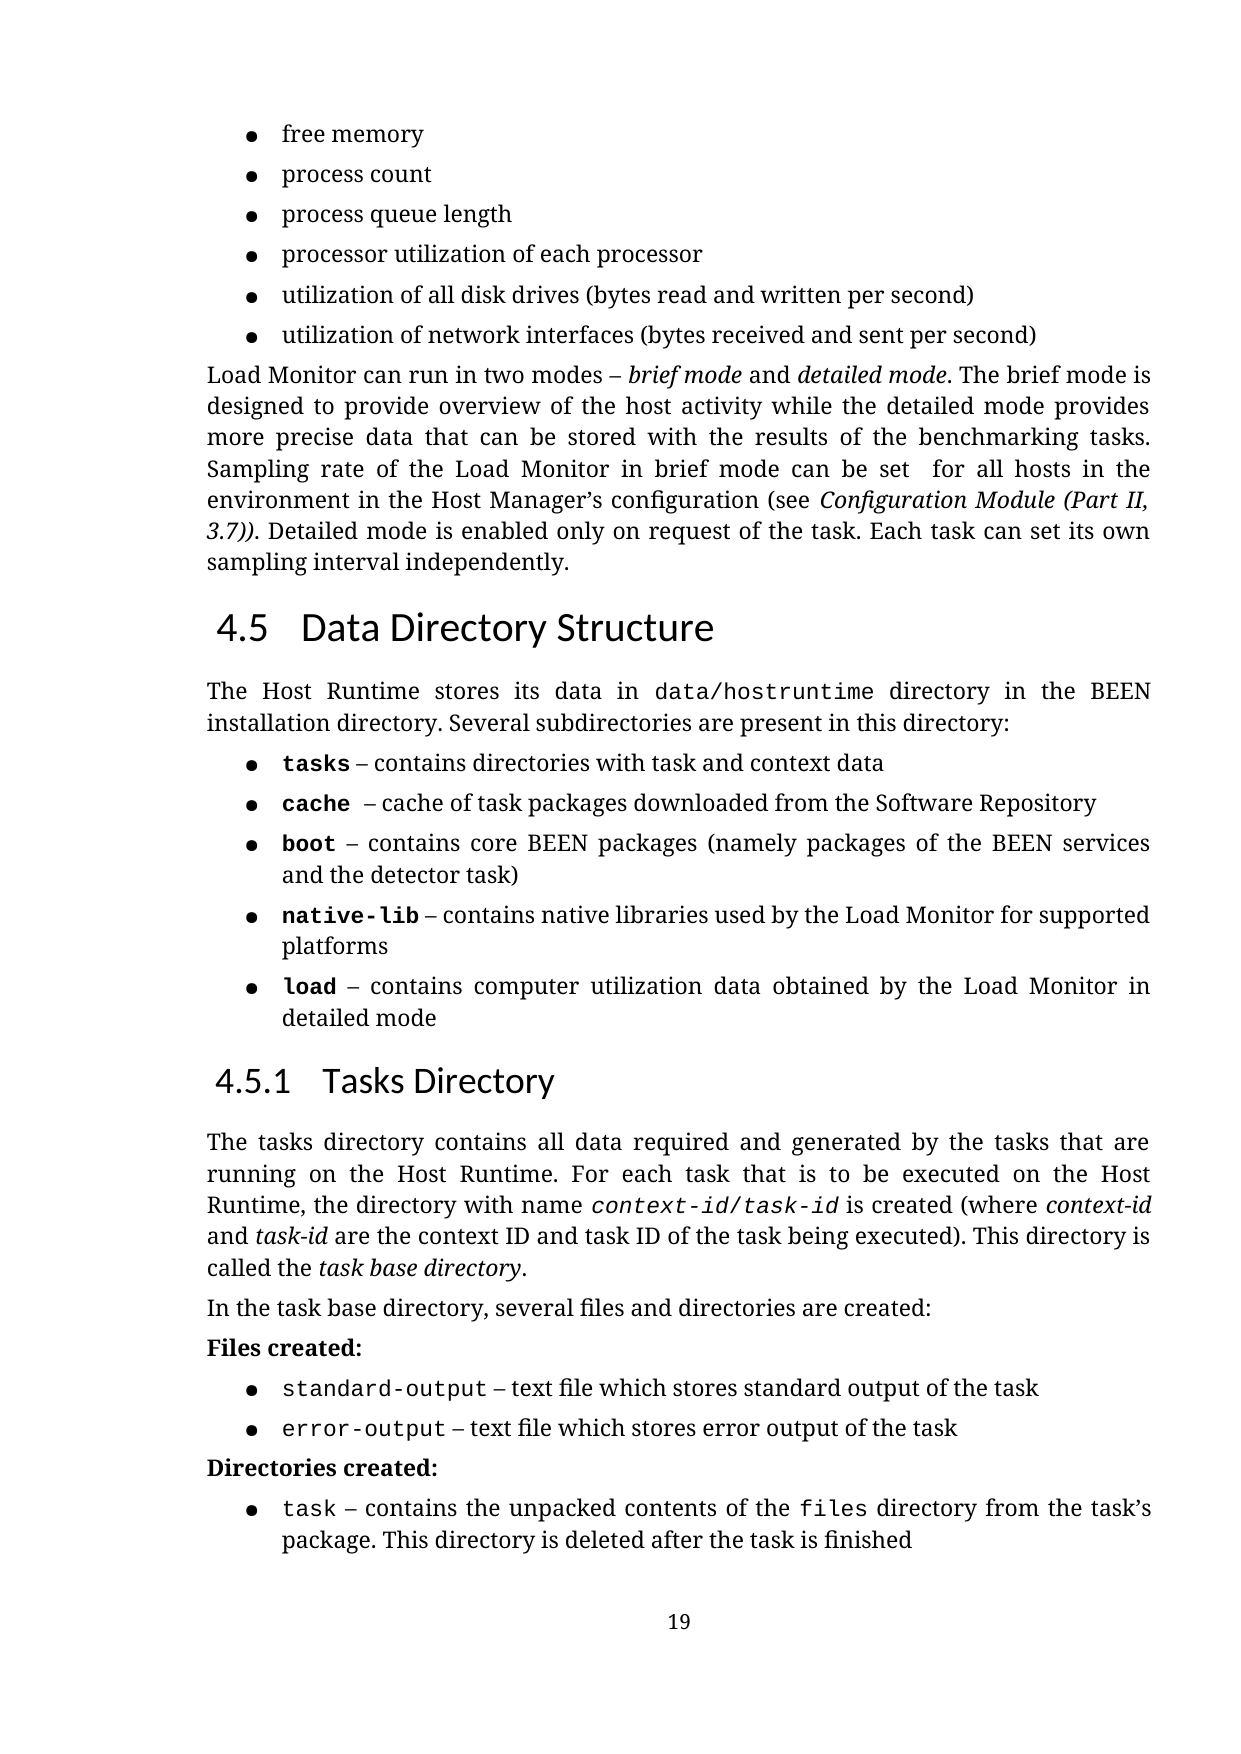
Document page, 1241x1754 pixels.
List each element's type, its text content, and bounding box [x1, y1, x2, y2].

list error-output – text file which stores error output of the task [244, 1412, 1152, 1443]
list tasks – contains directories with task and context data [244, 747, 1152, 778]
text In the task base directory, several files and directories are created: [207, 1292, 1152, 1323]
list utilization of all disk drives (bytes read and written per second) [244, 278, 1152, 310]
text The Host Runtime stores its data in data/hostruntime directory in the BEEN installation directory. Several subdirectories are present in this directory: [207, 675, 1152, 738]
text Files created: [207, 1332, 1152, 1363]
list utilization of network interfaces (bytes received and sent per second) [244, 319, 1152, 350]
list task – contains the unpacked contents of the files directory from the task’s package. This directory is deleted after the task is finished [244, 1492, 1152, 1555]
list load – contains computer utilization data obtained by the Load Monitor in detailed mode [244, 970, 1152, 1033]
subtitle Tasks Directory [207, 1065, 1152, 1103]
subtitle Data Directory Structure [207, 610, 1152, 652]
text The tasks directory contains all data required and generated by the tasks that are running on the Host Runtime. For each task that is to be executed on the Host Runtime, the directory with name context-id/task-id is created (where context-id and task-id are the context ID and task ID of the task being executed). This directory is called the task base directory. [207, 1126, 1152, 1283]
text Load Monitor can run in two modes – brief mode and detailed mode. The brief mode is designed to provide overview of the host activity while the detailed mode provides more precise data that can be stored with the results of the benchmarking tasks. Sampling rate of the Load Monitor in brief mode can be set for all hosts in the environment in the Host Manager’s configuration (see Configuration Module (Part II, 3.7)). Detailed mode is enabled only on request of the task. Each task can set its own sampling interval independently. [207, 359, 1152, 577]
list boot – contains core BEEN packages (namely packages of the BEEN services and the detector task) [244, 827, 1152, 890]
list standard-output – text file which stores standard output of the task [244, 1372, 1152, 1403]
list processor utilization of each processor [244, 238, 1152, 270]
list native-lib – contains native libraries used by the Load Monitor for supported platforms [244, 899, 1152, 961]
list process queue length [244, 198, 1152, 229]
list free memory [244, 118, 1152, 149]
list cache – cache of task packages downloaded from the Software Repository [244, 787, 1152, 818]
list process count [244, 158, 1152, 189]
text Directories created: [207, 1452, 1152, 1483]
